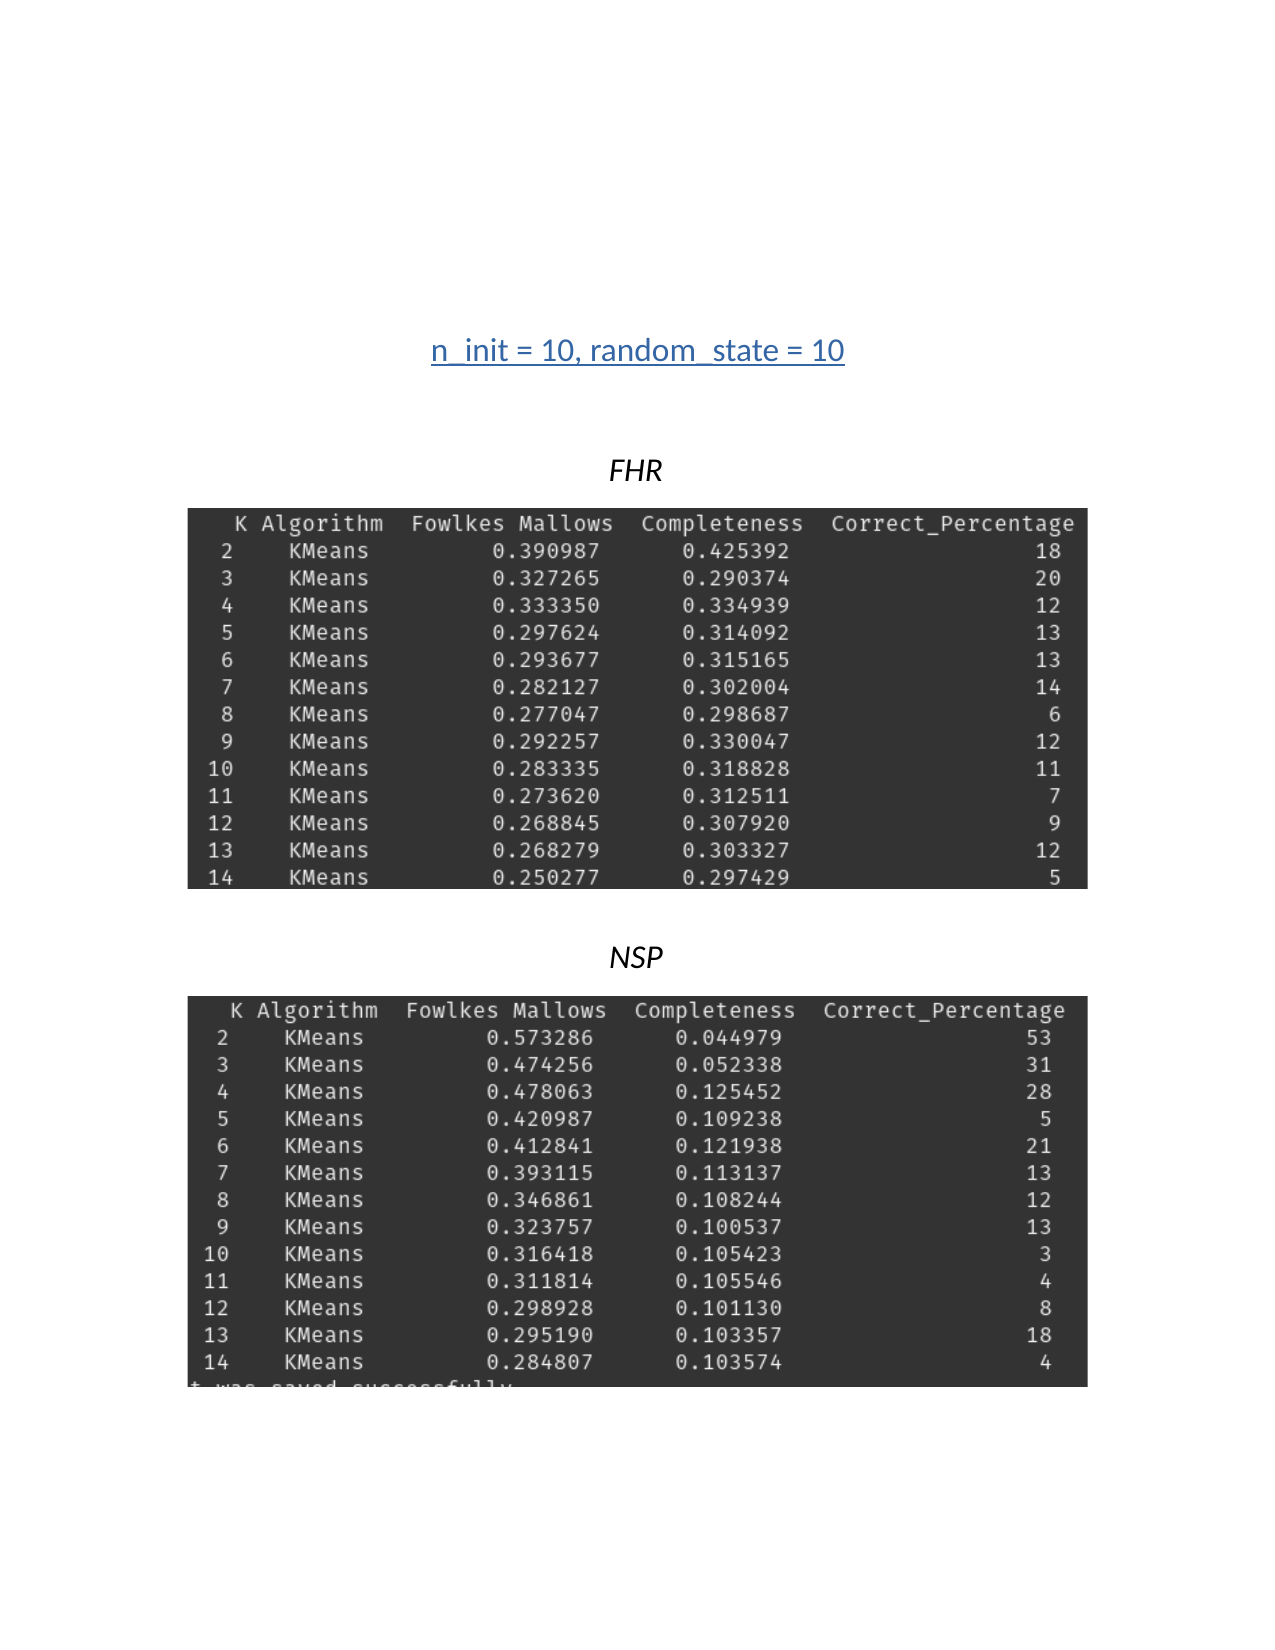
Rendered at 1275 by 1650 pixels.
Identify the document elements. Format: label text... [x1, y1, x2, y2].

text FHR [187, 449, 1087, 490]
text NSP [187, 936, 1087, 977]
text n_init = 10, random_state = 10 [187, 329, 1087, 370]
